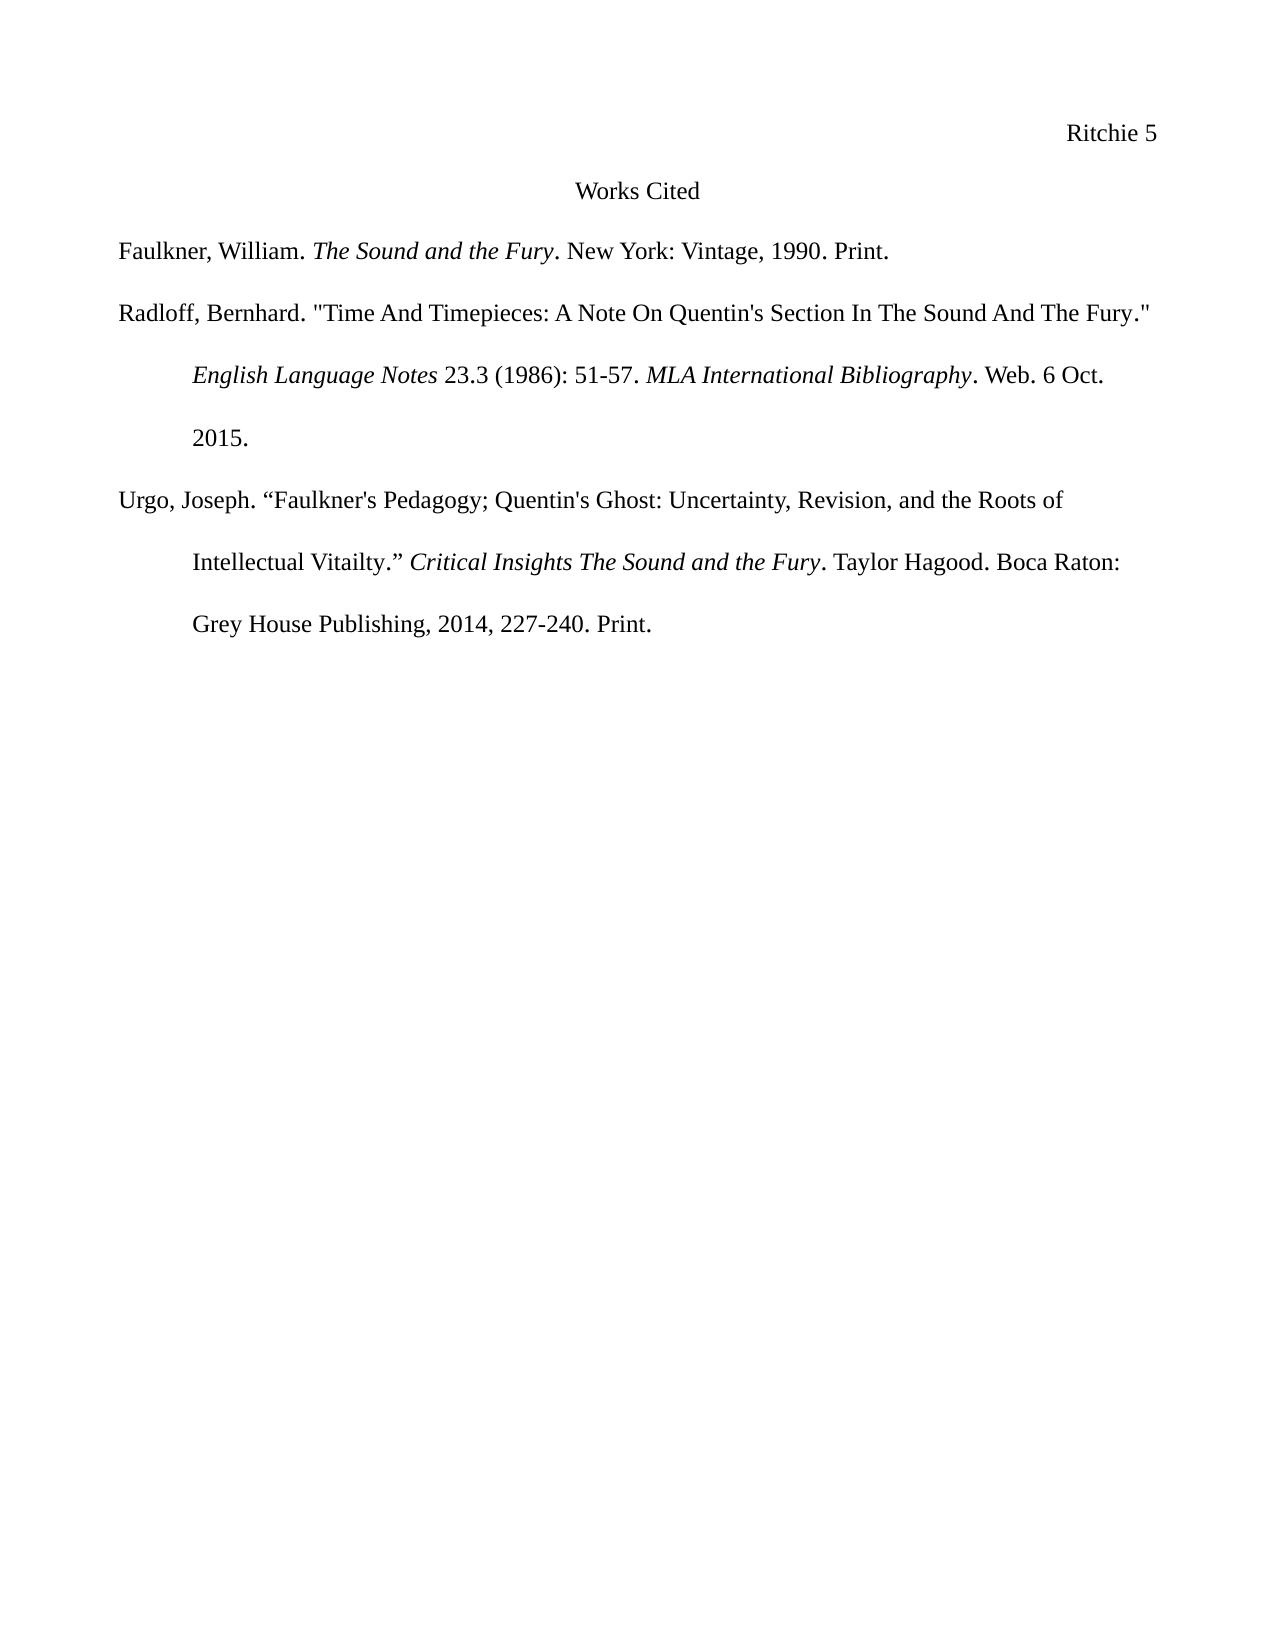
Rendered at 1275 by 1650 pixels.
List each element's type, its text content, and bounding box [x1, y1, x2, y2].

text Urgo, Joseph. “Faulkner's Pedagogy; Quentin's Ghost: Uncertainty, Revision, and the Roots of Intellectual Vitailty.” Critical Insights The Sound and the Fury. Taylor Hagood. Boca Raton: Grey House Publishing, 2014, 227-240. Print. [118, 483, 1157, 639]
text Radloff, Bernhard. "Time And Timepieces: A Note On Quentin's Section In The Sound And The Fury." English Language Notes 23.3 (1986): 51-57. MLA International Bibliography. Web. 6 Oct. 2015. [118, 296, 1157, 452]
text Faulkner, William. The Sound and the Fury. New York: Vintage, 1990. Print. [118, 234, 1157, 265]
text Works Cited [118, 176, 1157, 205]
